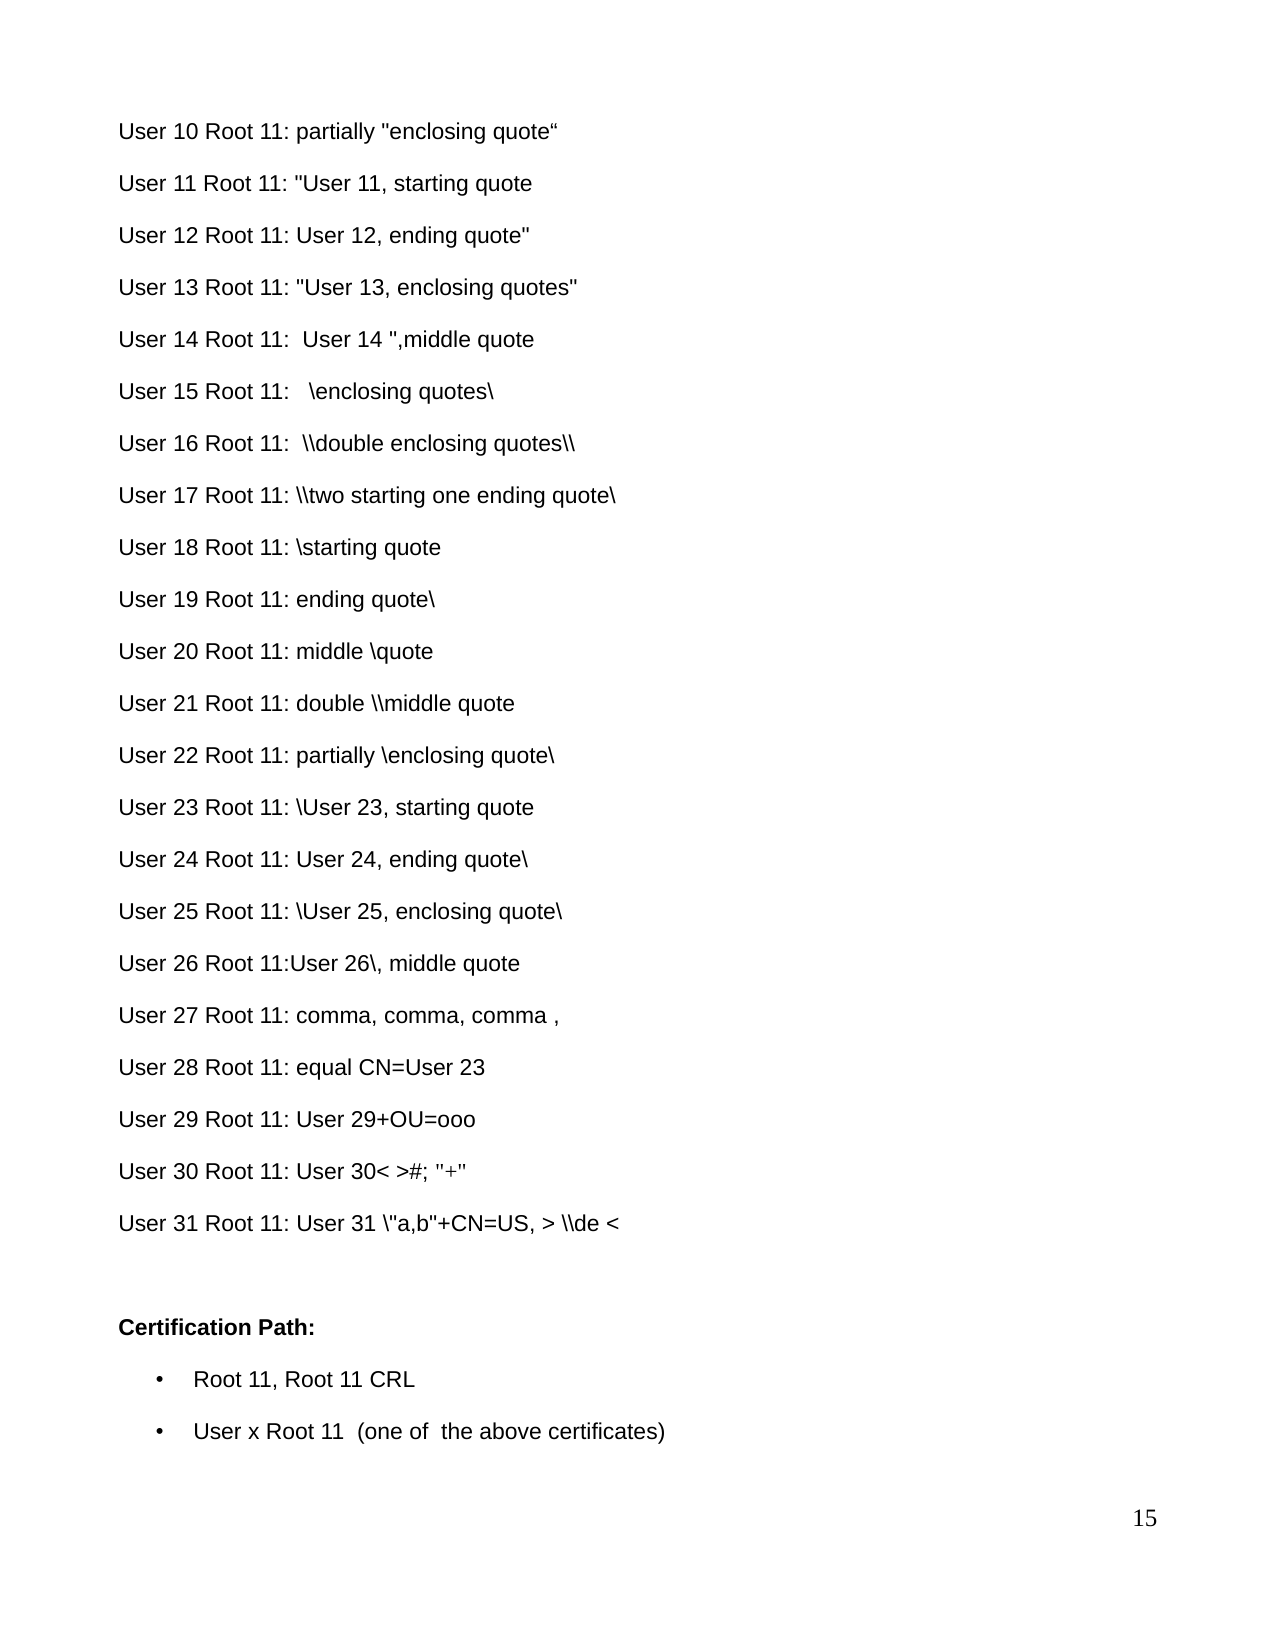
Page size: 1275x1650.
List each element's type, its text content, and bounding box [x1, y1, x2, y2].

text User 27 Root 11: comma, comma, comma , [118, 1002, 1157, 1028]
text User 28 Root 11: equal CN=User 23 [118, 1054, 1157, 1080]
text User 20 Root 11: middle \quote [118, 638, 1157, 664]
text User 13 Root 11: "User 13, enclosing quotes" [118, 274, 1157, 300]
text User 14 Root 11: User 14 ",middle quote [118, 326, 1157, 352]
text User 24 Root 11: User 24, ending quote\ [118, 846, 1157, 872]
list Root 11, Root 11 CRL [156, 1366, 1157, 1392]
text User 11 Root 11: "User 11, starting quote [118, 170, 1157, 196]
text User 17 Root 11: \\two starting one ending quote\ [118, 482, 1157, 508]
text User 31 Root 11: User 31 \"a,b"+CN=US, > \\de < [118, 1210, 1157, 1236]
text User 12 Root 11: User 12, ending quote" [118, 222, 1157, 248]
text User 22 Root 11: partially \enclosing quote\ [118, 742, 1157, 768]
text User 21 Root 11: double \\middle quote [118, 690, 1157, 716]
text Certification Path: [118, 1314, 1157, 1340]
text User 10 Root 11: partially "enclosing quote“ [118, 118, 1157, 144]
text User 19 Root 11: ending quote\ [118, 586, 1157, 612]
text User 18 Root 11: \starting quote [118, 534, 1157, 560]
text User 29 Root 11: User 29+OU=ooo [118, 1106, 1157, 1132]
text User 25 Root 11: \User 25, enclosing quote\ [118, 898, 1157, 924]
text User 23 Root 11: \User 23, starting quote [118, 794, 1157, 820]
text User 15 Root 11: \enclosing quotes\ [118, 378, 1157, 404]
text User 30 Root 11: User 30< >#; "+" [118, 1158, 1157, 1184]
text User 26 Root 11:User 26\, middle quote [118, 950, 1157, 976]
list User x Root 11 (one of the above certificates) [156, 1418, 1157, 1444]
text User 16 Root 11: \\double enclosing quotes\\ [118, 430, 1157, 456]
